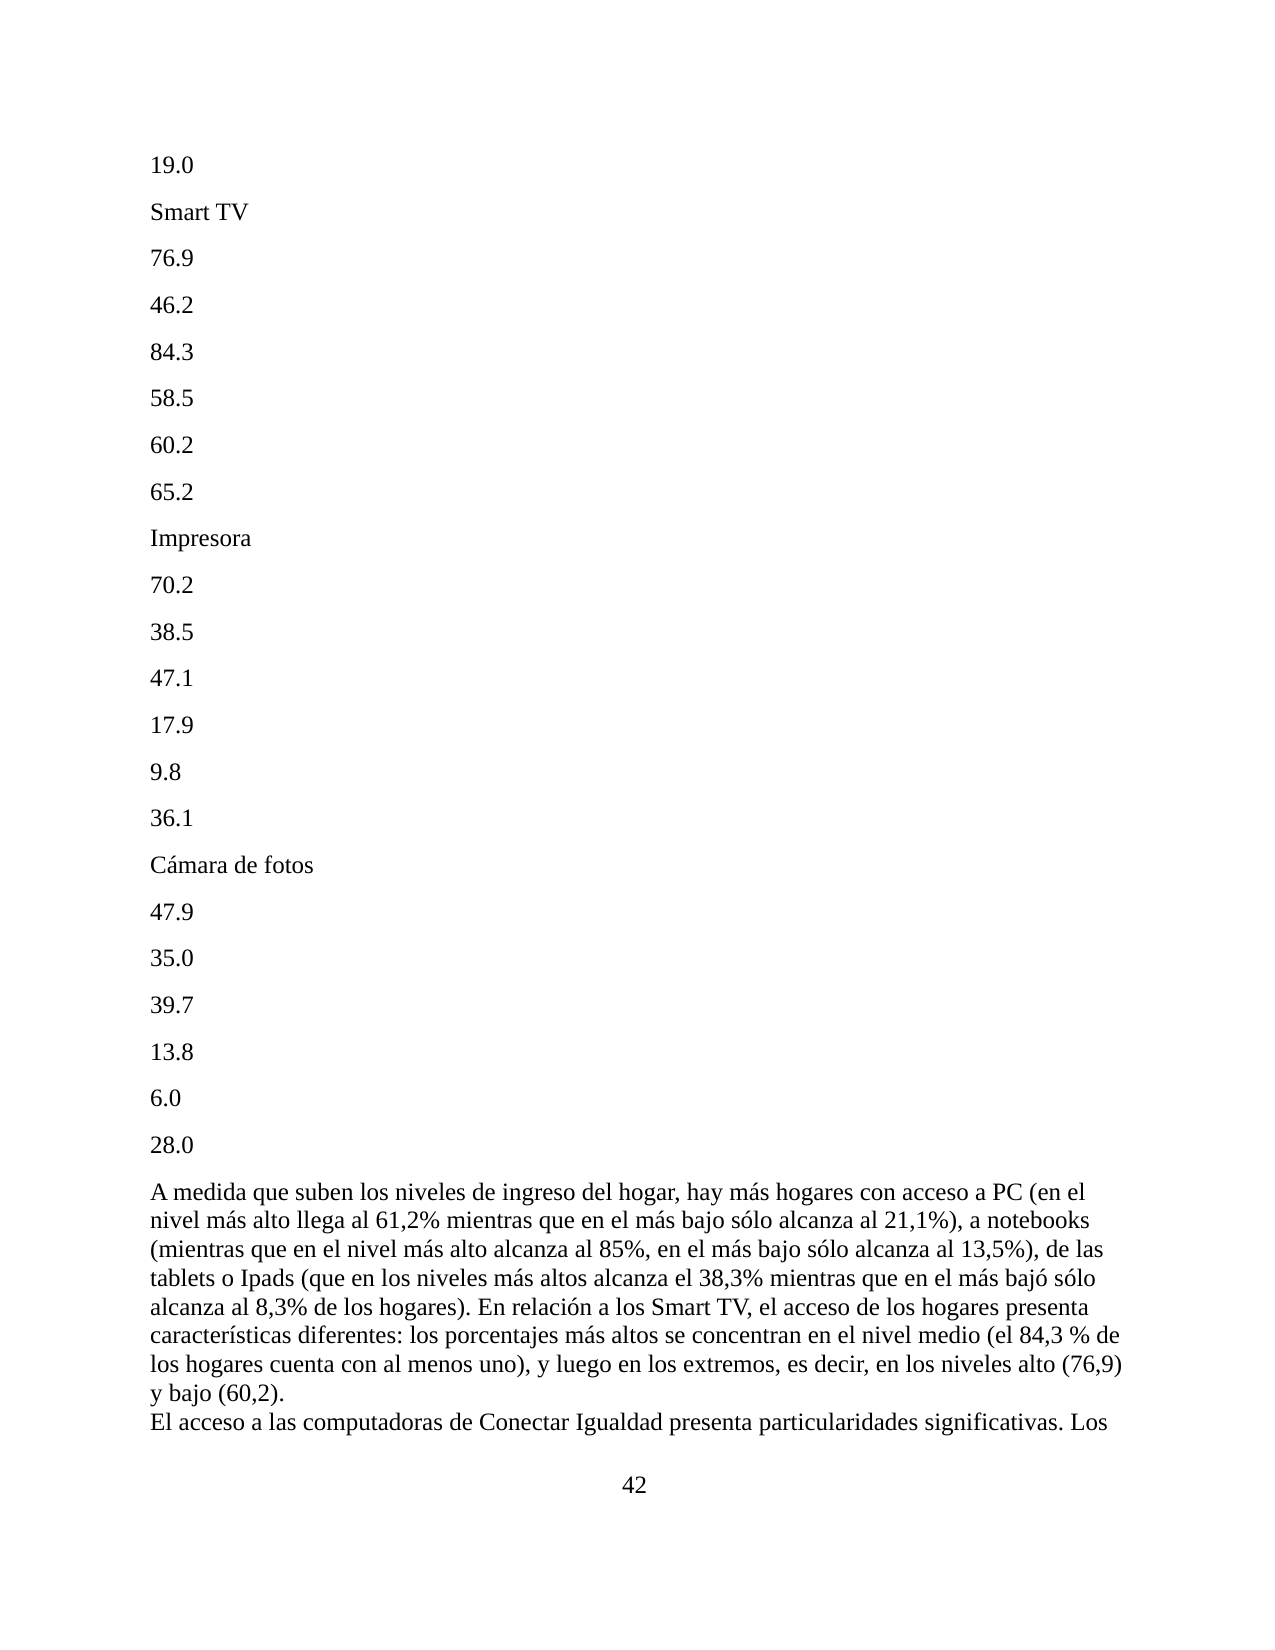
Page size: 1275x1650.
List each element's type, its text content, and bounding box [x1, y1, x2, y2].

text 13.8 [150, 1037, 1125, 1065]
text 9.8 [150, 757, 1125, 785]
text 39.7 [150, 990, 1125, 1019]
text 35.0 [150, 943, 1125, 972]
text 58.5 [150, 383, 1125, 412]
text 84.3 [150, 337, 1125, 365]
text Smart TV [150, 197, 1125, 225]
text 47.1 [150, 663, 1125, 692]
text 19.0 [150, 150, 1125, 179]
text A medida que suben los niveles de ingreso del hogar, hay más hogares con acceso a PC (en el nivel más alto llega al 61,2% mientras que en el más bajo sólo alcanza al 21,1%), a notebooks (mientras que en el nivel más alto alcanza al 85%, en el más bajo sólo alcanza al 13,5%), de las tablets o Ipads (que en los niveles más altos alcanza el 38,3% mientras que en el más bajó sólo alcanza al 8,3% de los hogares). En relación a los Smart TV, el acceso de los hogares presenta características diferentes: los porcentajes más altos se concentran en el nivel medio (el 84,3 % de los hogares cuenta con al menos uno), y luego en los extremos, es decir, en los niveles alto (76,9) y bajo (60,2). El acceso a las computadoras de Conectar Igualdad presenta particularidades significativas. Los [150, 1177, 1125, 1435]
text 17.9 [150, 710, 1125, 739]
text Impresora [150, 523, 1125, 552]
text Cámara de fotos [150, 850, 1125, 879]
text 38.5 [150, 617, 1125, 645]
text 60.2 [150, 430, 1125, 459]
text 6.0 [150, 1083, 1125, 1112]
text 47.9 [150, 897, 1125, 925]
text 70.2 [150, 570, 1125, 599]
text 46.2 [150, 290, 1125, 319]
text 76.9 [150, 243, 1125, 272]
text 28.0 [150, 1130, 1125, 1159]
text 65.2 [150, 477, 1125, 505]
text 36.1 [150, 803, 1125, 832]
